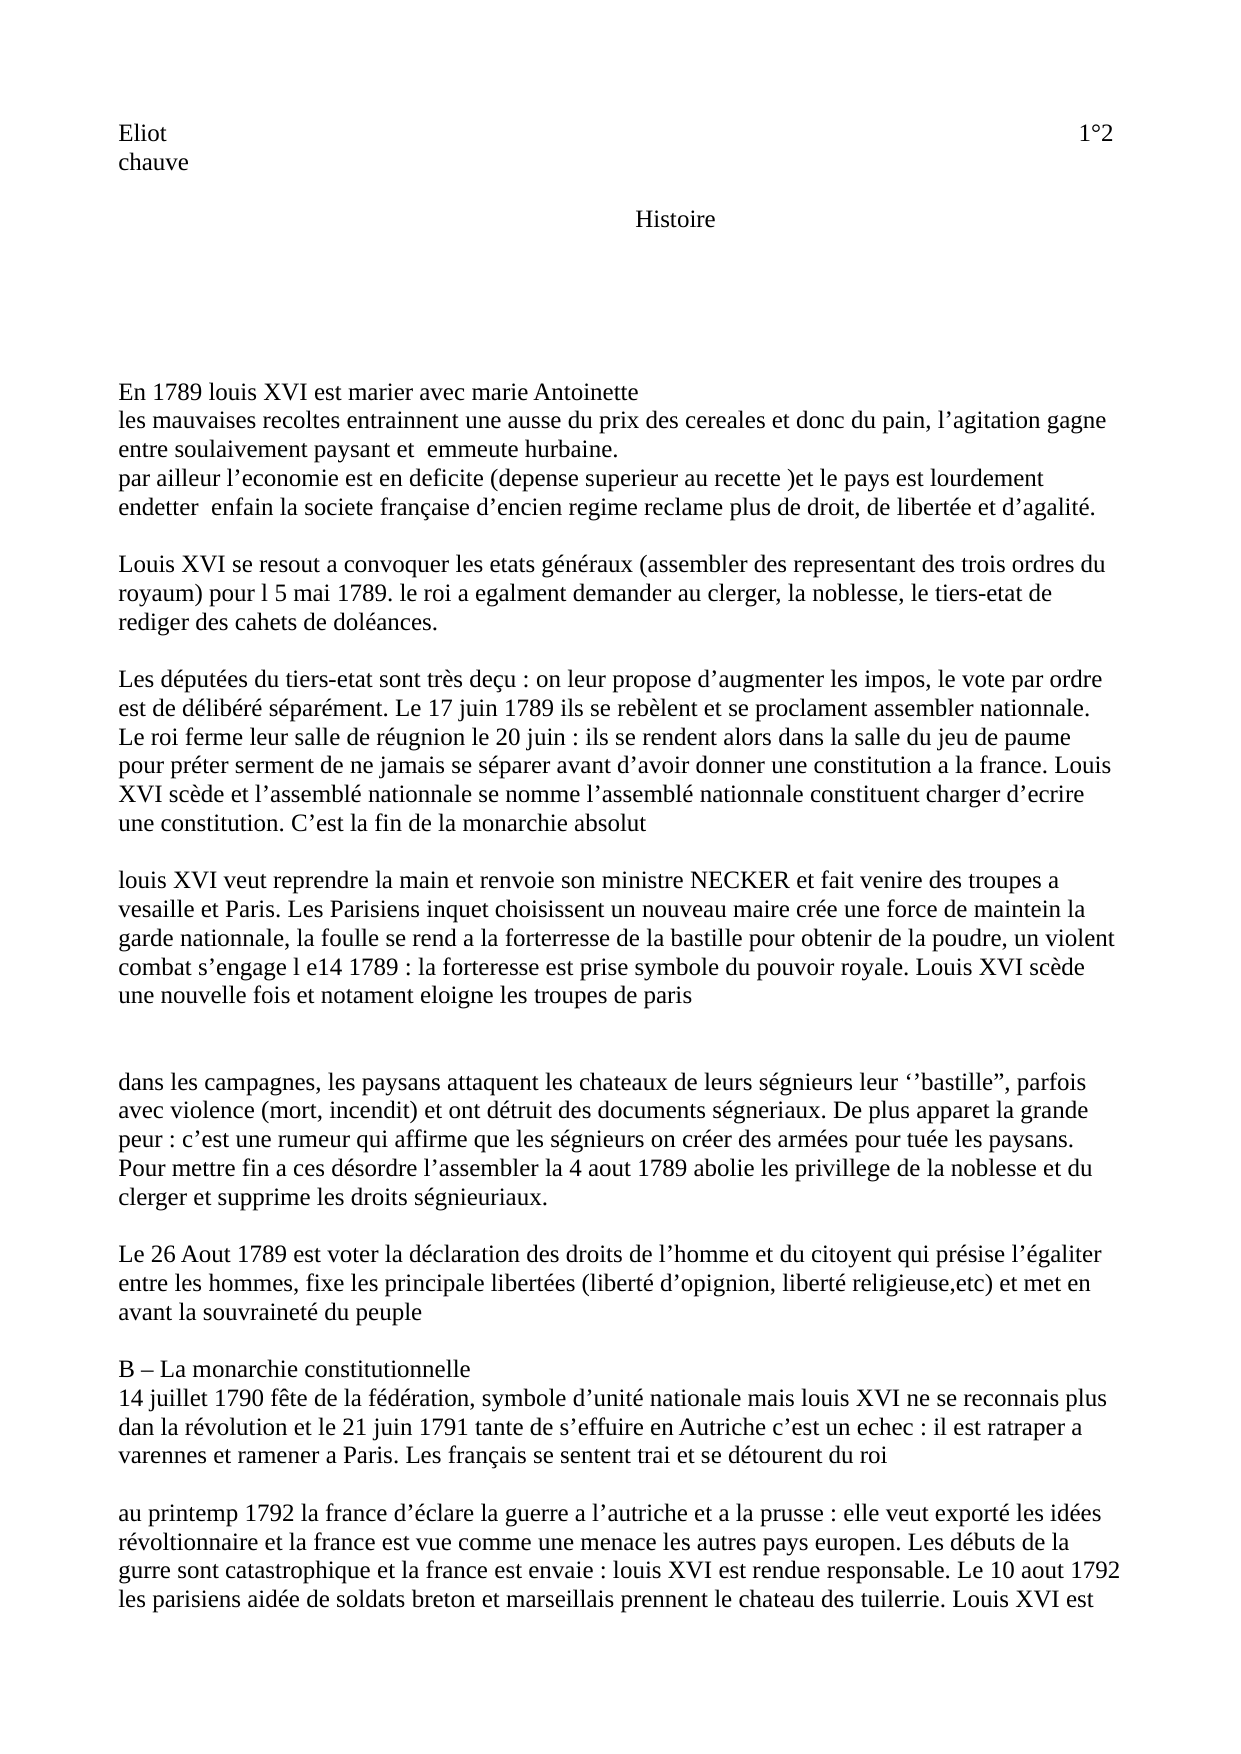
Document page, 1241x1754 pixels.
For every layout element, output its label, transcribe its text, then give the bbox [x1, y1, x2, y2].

text Histoire [118, 204, 1122, 233]
text 14 juillet 1790 fête de la fédération, symbole d’unité nationale mais louis XVI ne se reconnais plus dan la révolution et le 21 juin 1791 tante de s’effuire en Autriche c’est un echec : il est ratraper a varennes et ramener a Paris. Les français se sentent trai et se détourent du roi [118, 1383, 1122, 1469]
text Eliot 1°2 [118, 118, 1122, 147]
text B – La monarchie constitutionnelle [118, 1354, 1122, 1383]
text En 1789 louis XVI est marier avec marie Antoinette [118, 377, 1122, 406]
text Louis XVI se resout a convoquer les etats généraux (assembler des representant des trois ordres du royaum) pour l 5 mai 1789. le roi a egalment demander au clerger, la noblesse, le tiers-etat de rediger des cahets de doléances. [118, 549, 1122, 636]
text chauve [118, 147, 1122, 176]
text Les députées du tiers-etat sont très deçu : on leur propose d’augmenter les impos, le vote par ordre est de délibéré séparément. Le 17 juin 1789 ils se rebèlent et se proclament assembler nationnale. Le roi ferme leur salle de réugnion le 20 juin : ils se rendent alors dans la salle du jeu de paume pour préter serment de ne jamais se séparer avant d’avoir donner une constitution a la france. Louis XVI scède et l’assemblé nationnale se nomme l’assemblé nationnale constituent charger d’ecrire une constitution. C’est la fin de la monarchie absolut [118, 664, 1122, 837]
text au printemp 1792 la france d’éclare la guerre a l’autriche et a la prusse : elle veut exporté les idées révoltionnaire et la france est vue comme une menace les autres pays europen. Les débuts de la gurre sont catastrophique et la france est envaie : louis XVI est rendue responsable. Le 10 aout 1792 les parisiens aidée de soldats breton et marseillais prennent le chateau des tuilerrie. Louis XVI est [118, 1498, 1122, 1613]
text par ailleur l’economie est en deficite (depense superieur au recette )et le pays est lourdement endetter enfain la societe française d’encien regime reclame plus de droit, de libertée et d’agalité. [118, 463, 1122, 521]
text louis XVI veut reprendre la main et renvoie son ministre NECKER et fait venire des troupes a vesaille et Paris. Les Parisiens inquet choisissent un nouveau maire crée une force de maintein la garde nationnale, la foulle se rend a la forterresse de la bastille pour obtenir de la poudre, un violent combat s’engage l e14 1789 : la forteresse est prise symbole du pouvoir royale. Louis XVI scède une nouvelle fois et notament eloigne les troupes de paris [118, 866, 1122, 1009]
text Le 26 Aout 1789 est voter la déclaration des droits de l’homme et du citoyent qui présise l’égaliter entre les hommes, fixe les principale libertées (liberté d’opignion, liberté religieuse,etc) et met en avant la souvraineté du peuple [118, 1239, 1122, 1326]
text dans les campagnes, les paysans attaquent les chateaux de leurs ségnieurs leur ‘’bastille”, parfois avec violence (mort, incendit) et ont détruit des documents ségneriaux. De plus apparet la grande peur : c’est une rumeur qui affirme que les ségnieurs on créer des armées pour tuée les paysans. Pour mettre fin a ces désordre l’assembler la 4 aout 1789 abolie les privillege de la noblesse et du clerger et supprime les droits ségnieuriaux. [118, 1067, 1122, 1211]
text les mauvaises recoltes entrainnent une ausse du prix des cereales et donc du pain, l’agitation gagne entre soulaivement paysant et emmeute hurbaine. [118, 406, 1122, 463]
